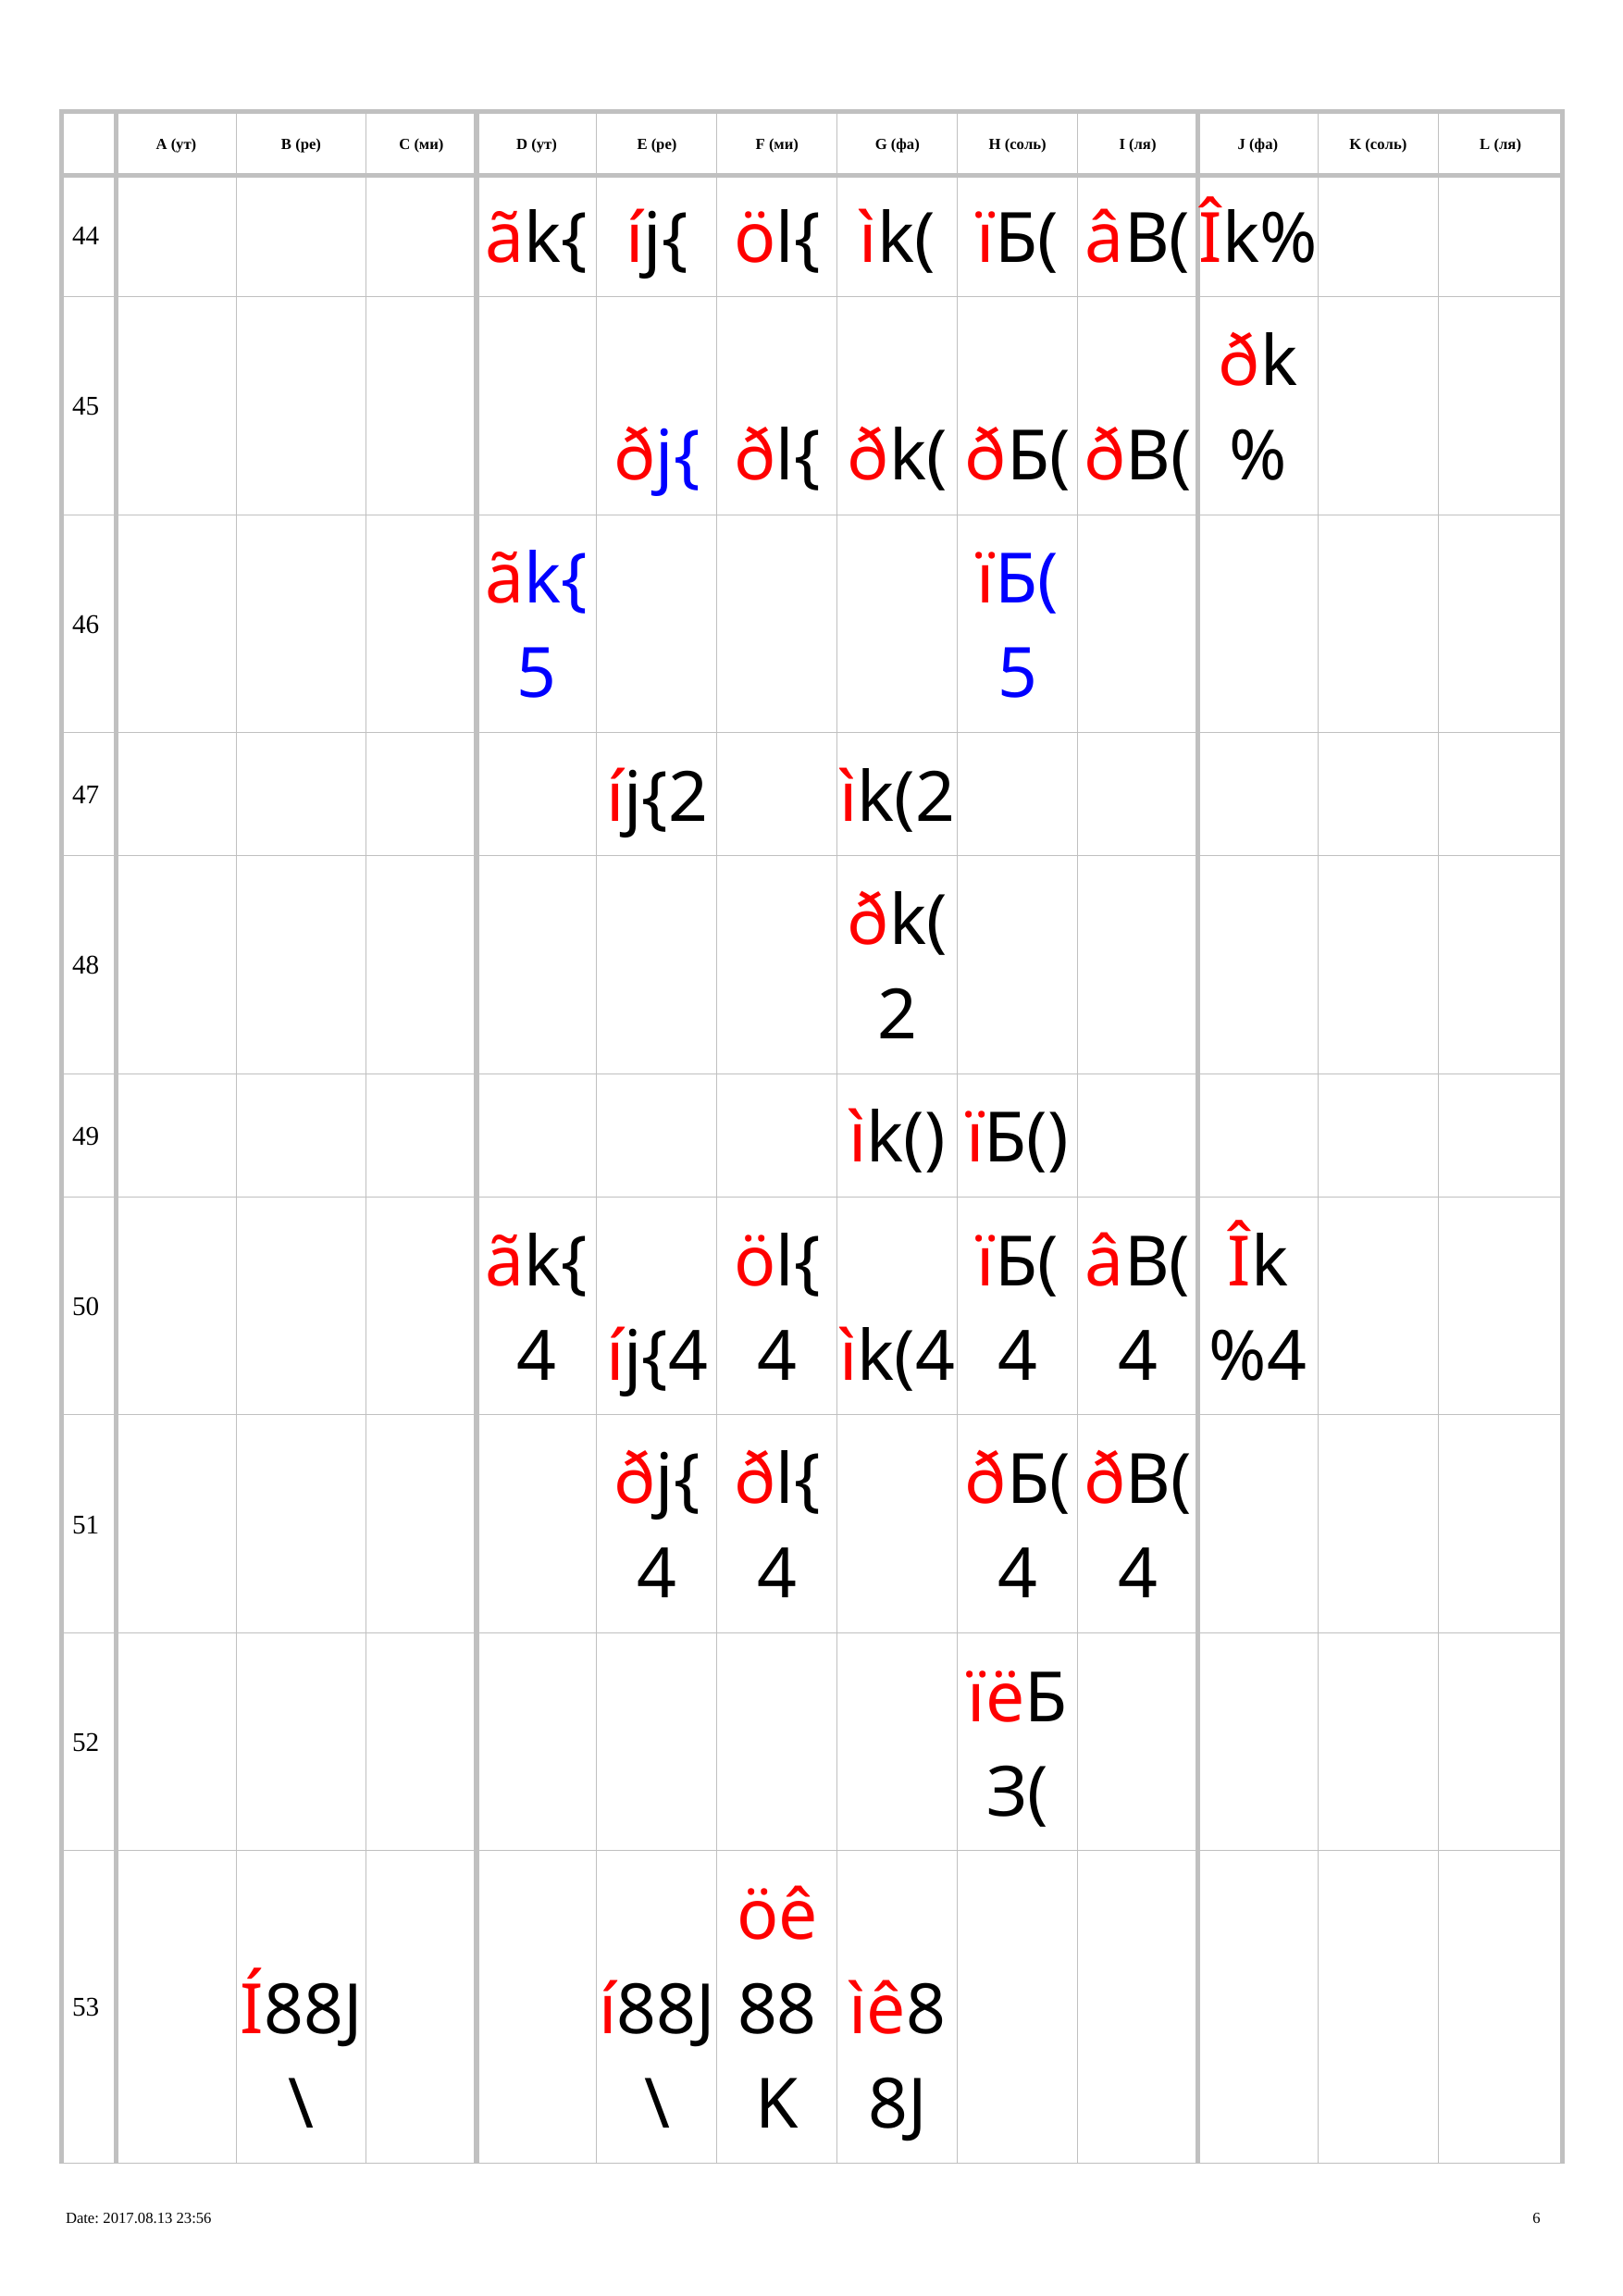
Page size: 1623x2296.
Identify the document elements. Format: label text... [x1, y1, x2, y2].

table_cell [1439, 733, 1560, 855]
table_cell [1200, 733, 1318, 855]
table_cell ãk{5 [479, 515, 596, 732]
table_cell [837, 515, 957, 732]
table_cell [597, 515, 716, 732]
table_cell [958, 733, 1077, 855]
table_cell öl{4 [717, 1198, 836, 1414]
table_cell ïБ() [958, 1074, 1077, 1197]
table_header I (ля) [1078, 114, 1196, 173]
table_cell [1078, 1851, 1196, 2163]
table_cell [118, 515, 236, 732]
table_cell í88J\ [597, 1851, 716, 2163]
table_header E (ре) [597, 114, 716, 173]
table_cell ìê88J [837, 1851, 957, 2163]
table_cell [1319, 1074, 1438, 1197]
table_cell [64, 1074, 114, 1197]
table_cell [1319, 1851, 1438, 2163]
table_cell [1319, 1198, 1438, 1414]
table_cell [64, 1851, 114, 2163]
table_header C (ми) [366, 114, 474, 173]
table_cell [1078, 1074, 1196, 1197]
table_cell [1078, 856, 1196, 1073]
table_cell âВ( [1078, 178, 1196, 296]
table_cell [118, 733, 236, 855]
table_cell Í88J\ [237, 1851, 365, 2163]
table_cell [958, 1851, 1077, 2163]
table_cell [118, 178, 236, 296]
table_cell [366, 856, 474, 1073]
table_cell [366, 297, 474, 515]
table_cell [237, 1198, 365, 1414]
table_cell [237, 1633, 365, 1850]
table_cell [479, 856, 596, 1073]
table_cell ðБ(4 [958, 1415, 1077, 1632]
table_cell [237, 856, 365, 1073]
table_cell [366, 1851, 474, 2163]
table_cell ìk(2 [837, 733, 957, 855]
table_cell [64, 297, 114, 515]
table_cell [118, 1198, 236, 1414]
table_cell öl{ [717, 178, 836, 296]
table_cell [237, 1415, 365, 1632]
table_cell [366, 1633, 474, 1850]
table_cell [1439, 1198, 1560, 1414]
table_cell [837, 1415, 957, 1632]
table_cell ðБ( [958, 297, 1077, 515]
table_cell öê88K [717, 1851, 836, 2163]
table_cell [1439, 178, 1560, 296]
table_cell [717, 1074, 836, 1197]
table_cell [1200, 1074, 1318, 1197]
table_cell Îk%4 [1200, 1198, 1318, 1414]
table_cell [1319, 515, 1438, 732]
table_cell ðl{4 [717, 1415, 836, 1632]
table_cell [1319, 1415, 1438, 1632]
table_cell [237, 297, 365, 515]
table_cell ïБ(5 [958, 515, 1077, 732]
table_cell [1439, 515, 1560, 732]
table_cell ãk{ [479, 178, 596, 296]
table_cell ðj{ [597, 297, 716, 515]
table_cell [1439, 1074, 1560, 1197]
table_header H (соль) [958, 114, 1077, 173]
table_cell [64, 733, 114, 855]
table_cell [597, 856, 716, 1073]
table_cell [64, 1198, 114, 1414]
table_cell ðВ(4 [1078, 1415, 1196, 1632]
table_cell [479, 733, 596, 855]
table_cell [118, 1415, 236, 1632]
table_header J (фа) [1200, 114, 1318, 173]
table_cell [118, 1633, 236, 1850]
table_cell [64, 515, 114, 732]
table_cell [1319, 856, 1438, 1073]
table_cell [237, 733, 365, 855]
table_cell íj{2 [597, 733, 716, 855]
table_cell [958, 856, 1077, 1073]
table_cell [717, 856, 836, 1073]
table_cell íj{4 [597, 1198, 716, 1414]
table_cell [366, 515, 474, 732]
table_cell [479, 297, 596, 515]
table_cell ðk( [837, 297, 957, 515]
table_cell ðk% [1200, 297, 1318, 515]
table_cell [479, 1074, 596, 1197]
table_cell [1439, 1633, 1560, 1850]
table_cell [237, 178, 365, 296]
table_cell [366, 1415, 474, 1632]
table_cell [1319, 178, 1438, 296]
table_cell íj{ [597, 178, 716, 296]
table_cell [64, 1415, 114, 1632]
table_cell [1319, 733, 1438, 855]
table_cell ïБ(4 [958, 1198, 1077, 1414]
table_cell [64, 856, 114, 1073]
table_cell Îk% [1200, 178, 1318, 296]
table_cell ðl{ [717, 297, 836, 515]
table_cell ðk(2 [837, 856, 957, 1073]
table_cell [237, 515, 365, 732]
table_cell [1200, 1851, 1318, 2163]
table_cell [366, 1074, 474, 1197]
table_cell [1439, 1851, 1560, 2163]
table_cell [717, 515, 836, 732]
table_cell [717, 1633, 836, 1850]
table_cell [1439, 297, 1560, 515]
table_cell ïëБЗ( [958, 1633, 1077, 1850]
table_cell [479, 1415, 596, 1632]
table_cell [479, 1851, 596, 2163]
table_header K (соль) [1319, 114, 1438, 173]
table_cell [1319, 1633, 1438, 1850]
table_cell [1439, 856, 1560, 1073]
table_cell [64, 178, 114, 296]
table_cell [1078, 733, 1196, 855]
table_cell [118, 297, 236, 515]
table_cell ìk() [837, 1074, 957, 1197]
table_cell ïБ( [958, 178, 1077, 296]
table_cell âВ(4 [1078, 1198, 1196, 1414]
table_cell [118, 856, 236, 1073]
table_cell [1200, 1415, 1318, 1632]
table_header F (ми) [717, 114, 836, 173]
table_cell [1319, 297, 1438, 515]
table_cell [479, 1633, 596, 1850]
table_header G (фа) [837, 114, 957, 173]
table_cell [118, 1074, 236, 1197]
table_cell [1200, 1633, 1318, 1850]
table_header [64, 114, 114, 173]
table_cell ìk(4 [837, 1198, 957, 1414]
table_cell ìk( [837, 178, 957, 296]
table_cell [366, 178, 474, 296]
table_cell [366, 733, 474, 855]
table_cell [118, 1851, 236, 2163]
table_cell [1078, 515, 1196, 732]
table_cell [1078, 1633, 1196, 1850]
table_cell ãk{4 [479, 1198, 596, 1414]
table_cell [837, 1633, 957, 1850]
table_cell ðВ( [1078, 297, 1196, 515]
table_header A (ут) [118, 114, 236, 173]
table_cell [597, 1074, 716, 1197]
table_cell [1200, 856, 1318, 1073]
table_cell [1439, 1415, 1560, 1632]
table_cell [1200, 515, 1318, 732]
table_cell [64, 1633, 114, 1850]
table_cell [717, 733, 836, 855]
table_cell ðj{4 [597, 1415, 716, 1632]
table_header L (ля) [1439, 114, 1560, 173]
table_header B (ре) [237, 114, 365, 173]
table_header D (ут) [479, 114, 596, 173]
table_cell [597, 1633, 716, 1850]
table_cell [237, 1074, 365, 1197]
table_cell [366, 1198, 474, 1414]
